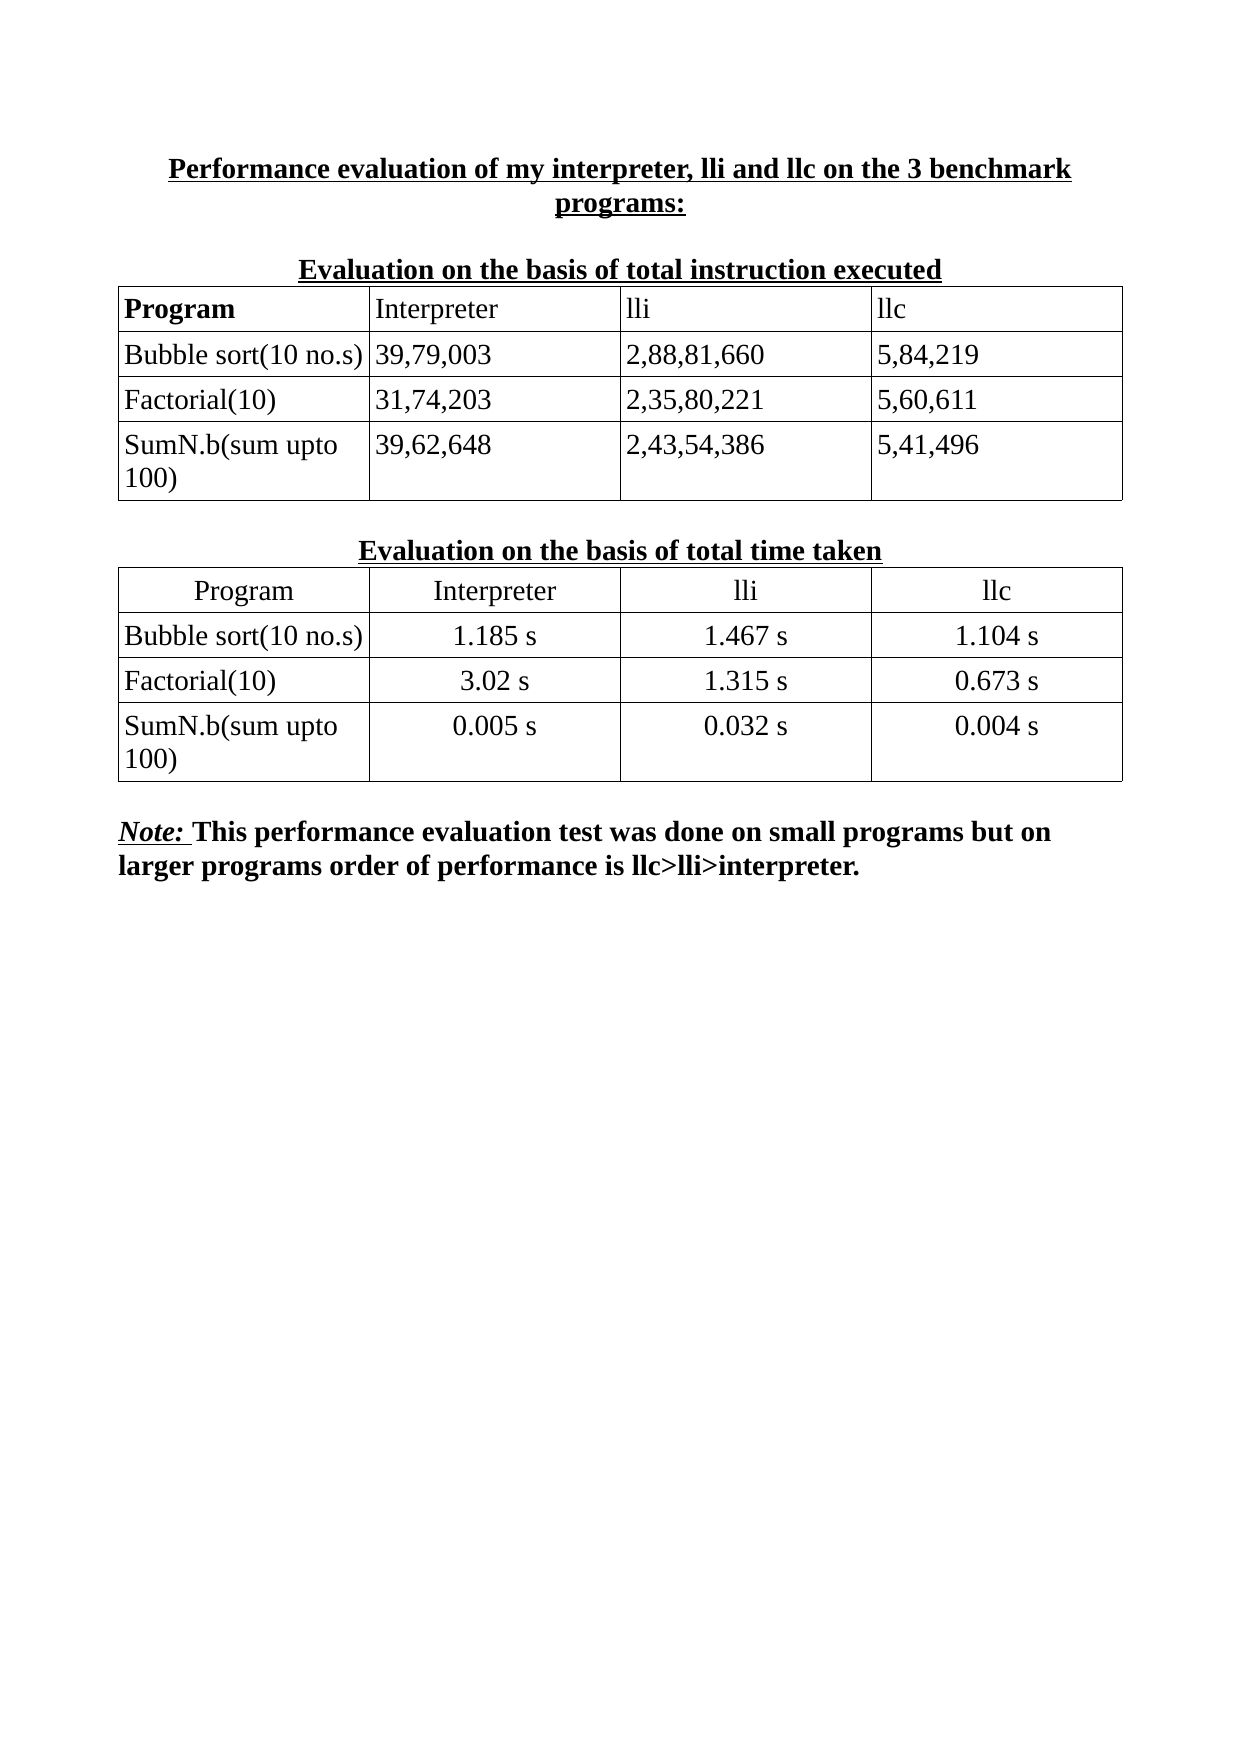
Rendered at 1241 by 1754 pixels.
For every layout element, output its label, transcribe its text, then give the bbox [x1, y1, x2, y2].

table_cell 5,60,611 [872, 377, 1122, 421]
table_cell 31,74,203 [370, 377, 620, 421]
table_cell 1.467 s [621, 613, 871, 657]
table_cell Bubble sort(10 no.s) [119, 332, 369, 376]
table_header lli [621, 568, 871, 612]
table_cell 2,88,81,660 [621, 332, 871, 376]
text Performance evaluation of my interpreter, lli and llc on the 3 benchmark programs: [118, 152, 1122, 219]
table_cell 1.315 s [621, 658, 871, 702]
table_cell 5,84,219 [872, 332, 1122, 376]
table_cell Bubble sort(10 no.s) [119, 613, 369, 657]
text Evaluation on the basis of total instruction executed [118, 252, 1122, 286]
table_cell 1.185 s [370, 613, 620, 657]
table_header lli [621, 287, 871, 331]
table_header llc [872, 568, 1122, 612]
table_cell 2,35,80,221 [621, 377, 871, 421]
table_cell 0.004 s [872, 703, 1122, 781]
table_cell Factorial(10) [119, 377, 369, 421]
table_cell Factorial(10) [119, 658, 369, 702]
table_header llc [872, 287, 1122, 331]
table_cell SumN.b(sum upto 100) [119, 422, 369, 500]
table_header Interpreter [370, 287, 620, 331]
table_cell 0.032 s [621, 703, 871, 781]
text Evaluation on the basis of total time taken [118, 533, 1122, 567]
table_cell 2,43,54,386 [621, 422, 871, 500]
table_cell 0.673 s [872, 658, 1122, 702]
text Note: This performance evaluation test was done on small programs but on larger programs order of performance is llc>lli>interpreter. [118, 814, 1122, 882]
table_cell 1.104 s [872, 613, 1122, 657]
table_cell 3.02 s [370, 658, 620, 702]
table_header Program [119, 287, 369, 331]
table_header Program [119, 568, 369, 612]
table_cell 0.005 s [370, 703, 620, 781]
table_header Interpreter [370, 568, 620, 612]
table_cell SumN.b(sum upto 100) [119, 703, 369, 781]
table_cell 39,62,648 [370, 422, 620, 500]
table_cell 5,41,496 [872, 422, 1122, 500]
table_cell 39,79,003 [370, 332, 620, 376]
